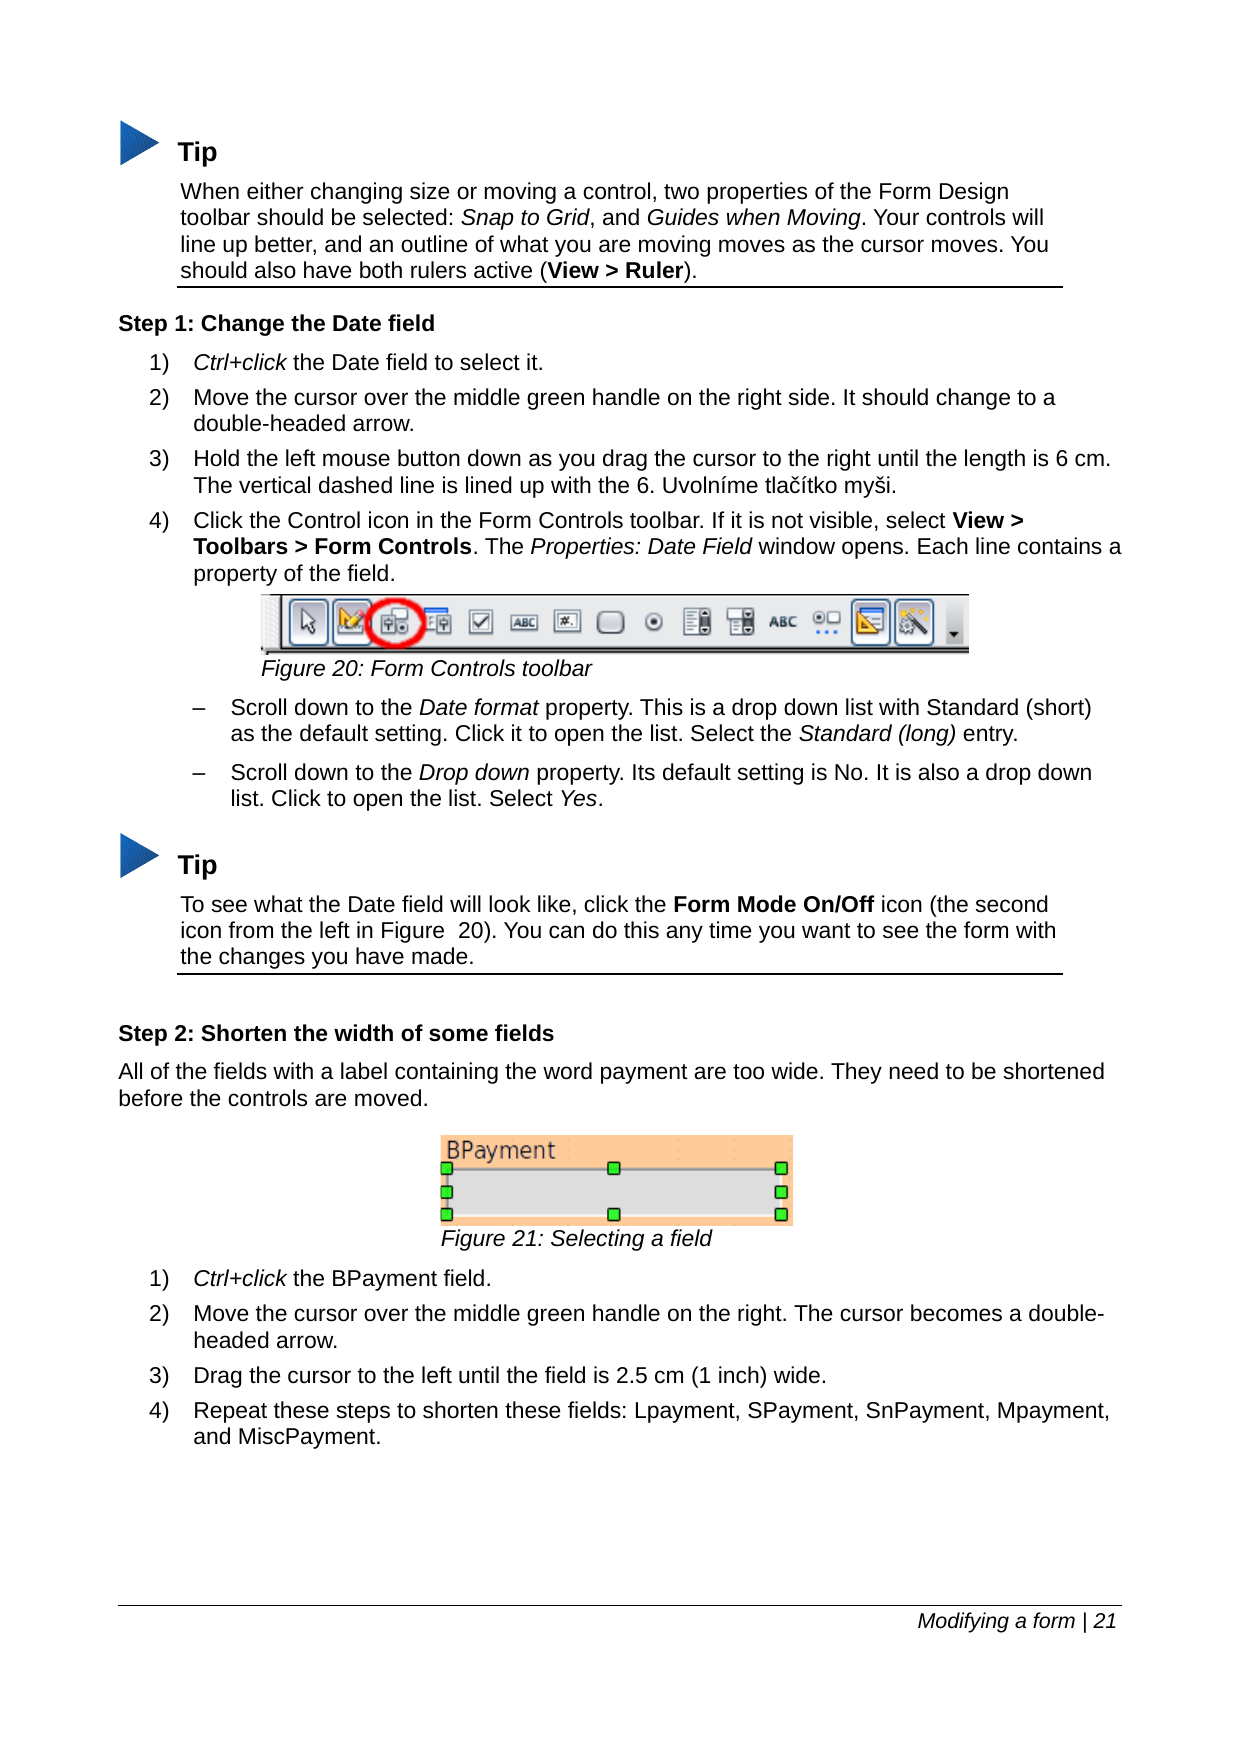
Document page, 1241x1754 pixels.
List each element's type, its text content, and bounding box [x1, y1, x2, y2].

text Figure 20: Form Controls toolbar [261, 655, 979, 681]
text Step 2: Shorten the width of some fields [118, 1019, 1122, 1046]
text All of the fields with a label containing the word payment are too wide. They need to be shortened before the controls are moved. [118, 1058, 1122, 1111]
list Scroll down to the Date format property. This is a drop down list with Standard (short) as the default setting. Click it to open the list. Select the Standard (long) entry. [192, 694, 1122, 747]
text Step 1: Change the Date field [118, 309, 1122, 336]
text Figure 21: Selecting a field [441, 1225, 799, 1252]
list Scroll down to the Drop down property. Its default setting is No. It is also a drop down list. Click to open the list. Select Yes. [192, 758, 1122, 811]
list Ctrl+click the Date field to select it. [169, 348, 1122, 375]
list Hold the left mouse button down as you drag the cursor to the right until the length is 6 cm. The vertical dashed line is lined up with the 6. Uvolníme tlačítko myši. [169, 445, 1122, 498]
text To see what the Date field will look like, click the Form Mode On/Off icon (the second icon from the left in Figure 20). You can do this any time you want to see the form with the changes you have made. [177, 888, 1063, 973]
picture [440, 1135, 794, 1226]
subtitle Tip [118, 831, 1122, 880]
list Repeat these steps to shorten these fields: Lpayment, SPayment, SnPayment, Mpayment, and MiscPayment. [169, 1397, 1122, 1450]
subtitle Tip [118, 118, 1122, 167]
list Move the cursor over the middle green handle on the right side. It should change to a double-headed arrow. [169, 384, 1122, 436]
text When either changing size or moving a control, two properties of the Form Design toolbar should be selected: Snap to Grid, and Guides when Moving. Your controls will line up better, and an outline of what you are moving moves as the cursor moves. You should also have both rulers active (View > Ruler). [177, 175, 1063, 286]
list Click the Control icon in the Form Controls toolbar. If it is not visible, select View > Toolbars > Form Controls. The Properties: Date Field window opens. Each line contains a property of the field. [169, 507, 1122, 586]
list Drag the cursor to the left until the field is 2.5 cm (1 inch) wide. [169, 1362, 1122, 1388]
list Move the cursor over the middle green handle on the right. The cursor becomes a double-headed arrow. [169, 1300, 1122, 1353]
list Ctrl+click the BPayment field. [169, 1265, 1122, 1291]
picture [260, 594, 969, 655]
